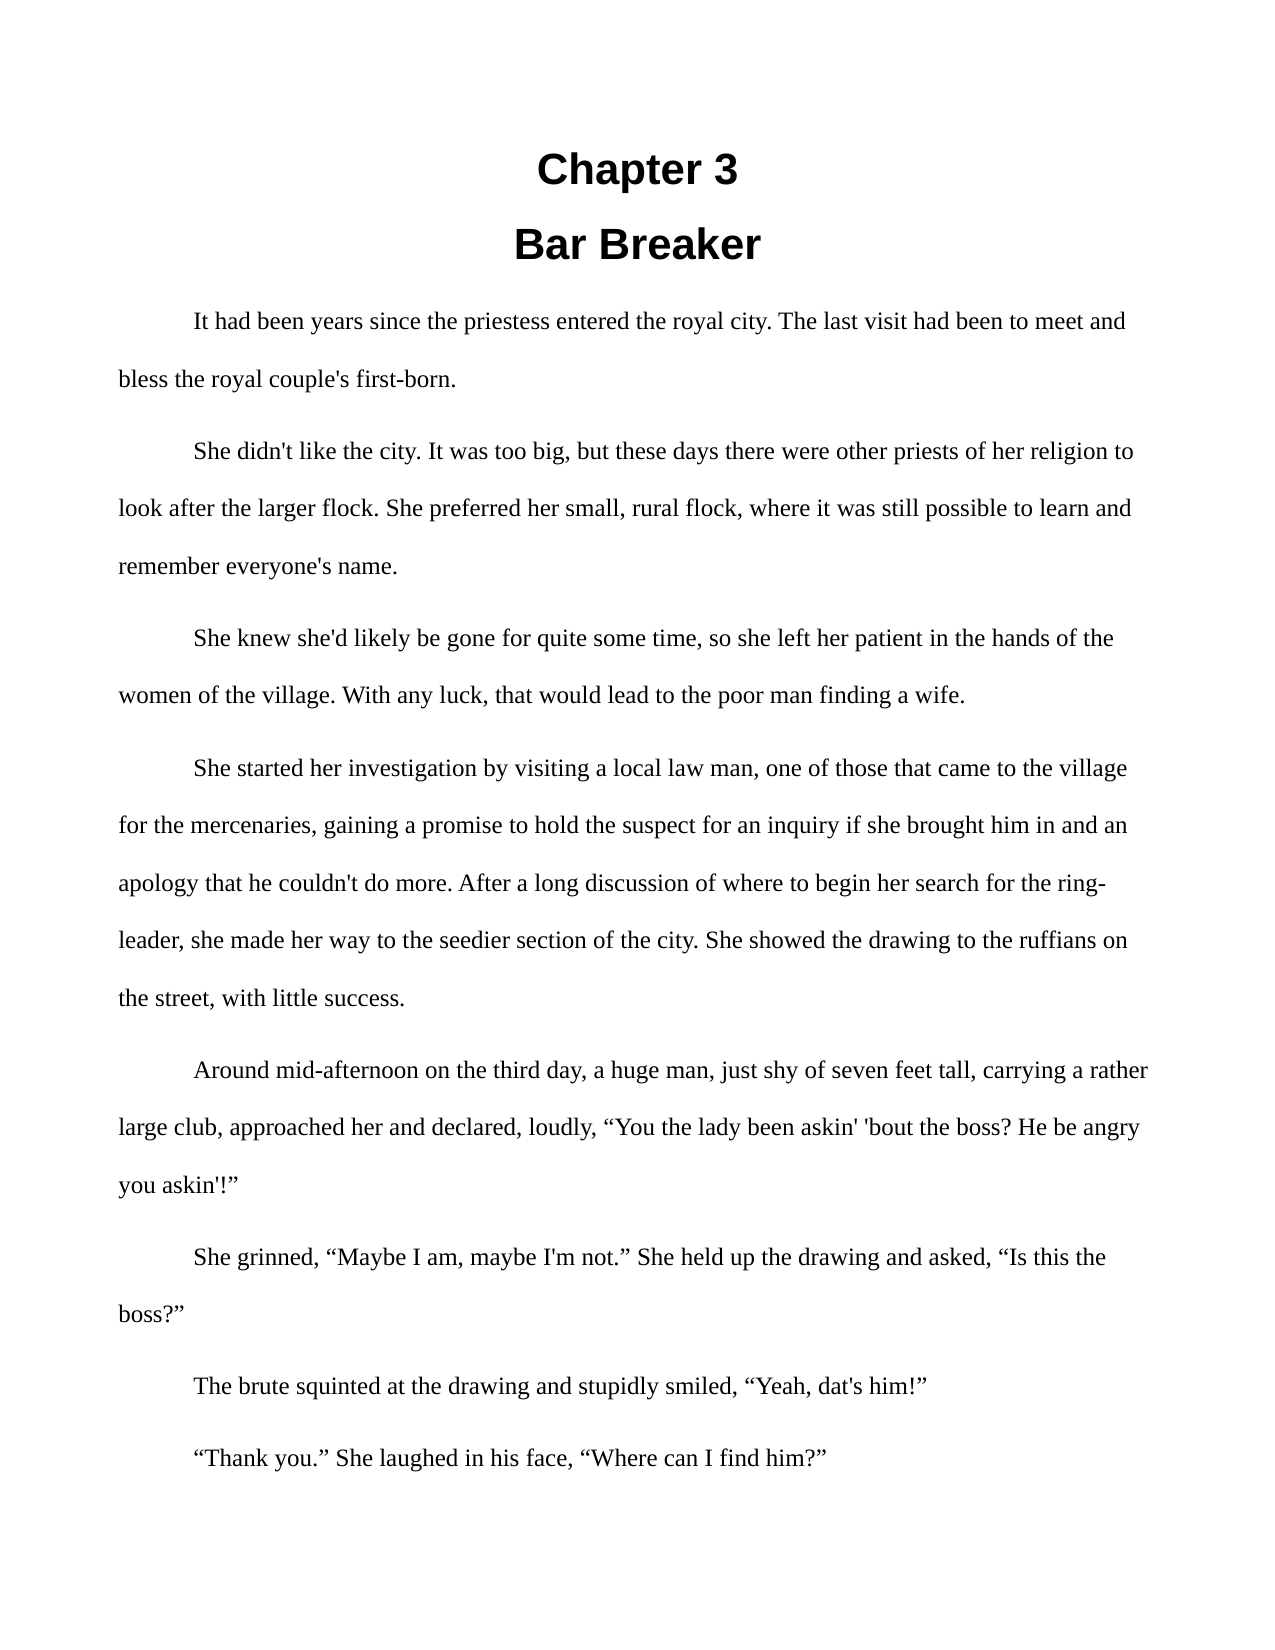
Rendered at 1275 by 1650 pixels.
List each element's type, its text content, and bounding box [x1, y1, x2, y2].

text She grinned, “Maybe I am, maybe I'm not.” She held up the drawing and asked, “Is this the boss?” [118, 1242, 1157, 1328]
text “Thank you.” She laughed in his face, “Where can I find him?” [118, 1443, 1157, 1472]
text She knew she'd likely be gone for quite some time, so she left her patient in the hands of the women of the village. With any luck, that would lead to the poor man finding a wife. [118, 623, 1157, 709]
text It had been years since the priestess entered the royal city. The last visit had been to meet and bless the royal couple's first-born. [118, 306, 1157, 393]
text The brute squinted at the drawing and stupidly smiled, “Yeah, dat's him!” [118, 1371, 1157, 1400]
subtitle Chapter 3 Bar Breaker [118, 143, 1157, 269]
text She didn't like the city. It was too big, but these days there were other priests of her religion to look after the larger flock. She preferred her small, rural flock, where it was still possible to learn and remember everyone's name. [118, 436, 1157, 580]
text Around mid-afternoon on the third day, a huge man, just shy of seven feet tall, carrying a rather large club, approached her and declared, loudly, “You the lady been askin' 'bout the boss? He be angry you askin'!” [118, 1055, 1157, 1198]
text She started her investigation by visiting a local law man, one of those that came to the village for the mercenaries, gaining a promise to hold the suspect for an inquiry if she brought him in and an apology that he couldn't do more. After a long discussion of where to begin her search for the ring-leader, she made her way to the seedier section of the city. She showed the drawing to the ruffians on the street, with little success. [118, 753, 1157, 1011]
